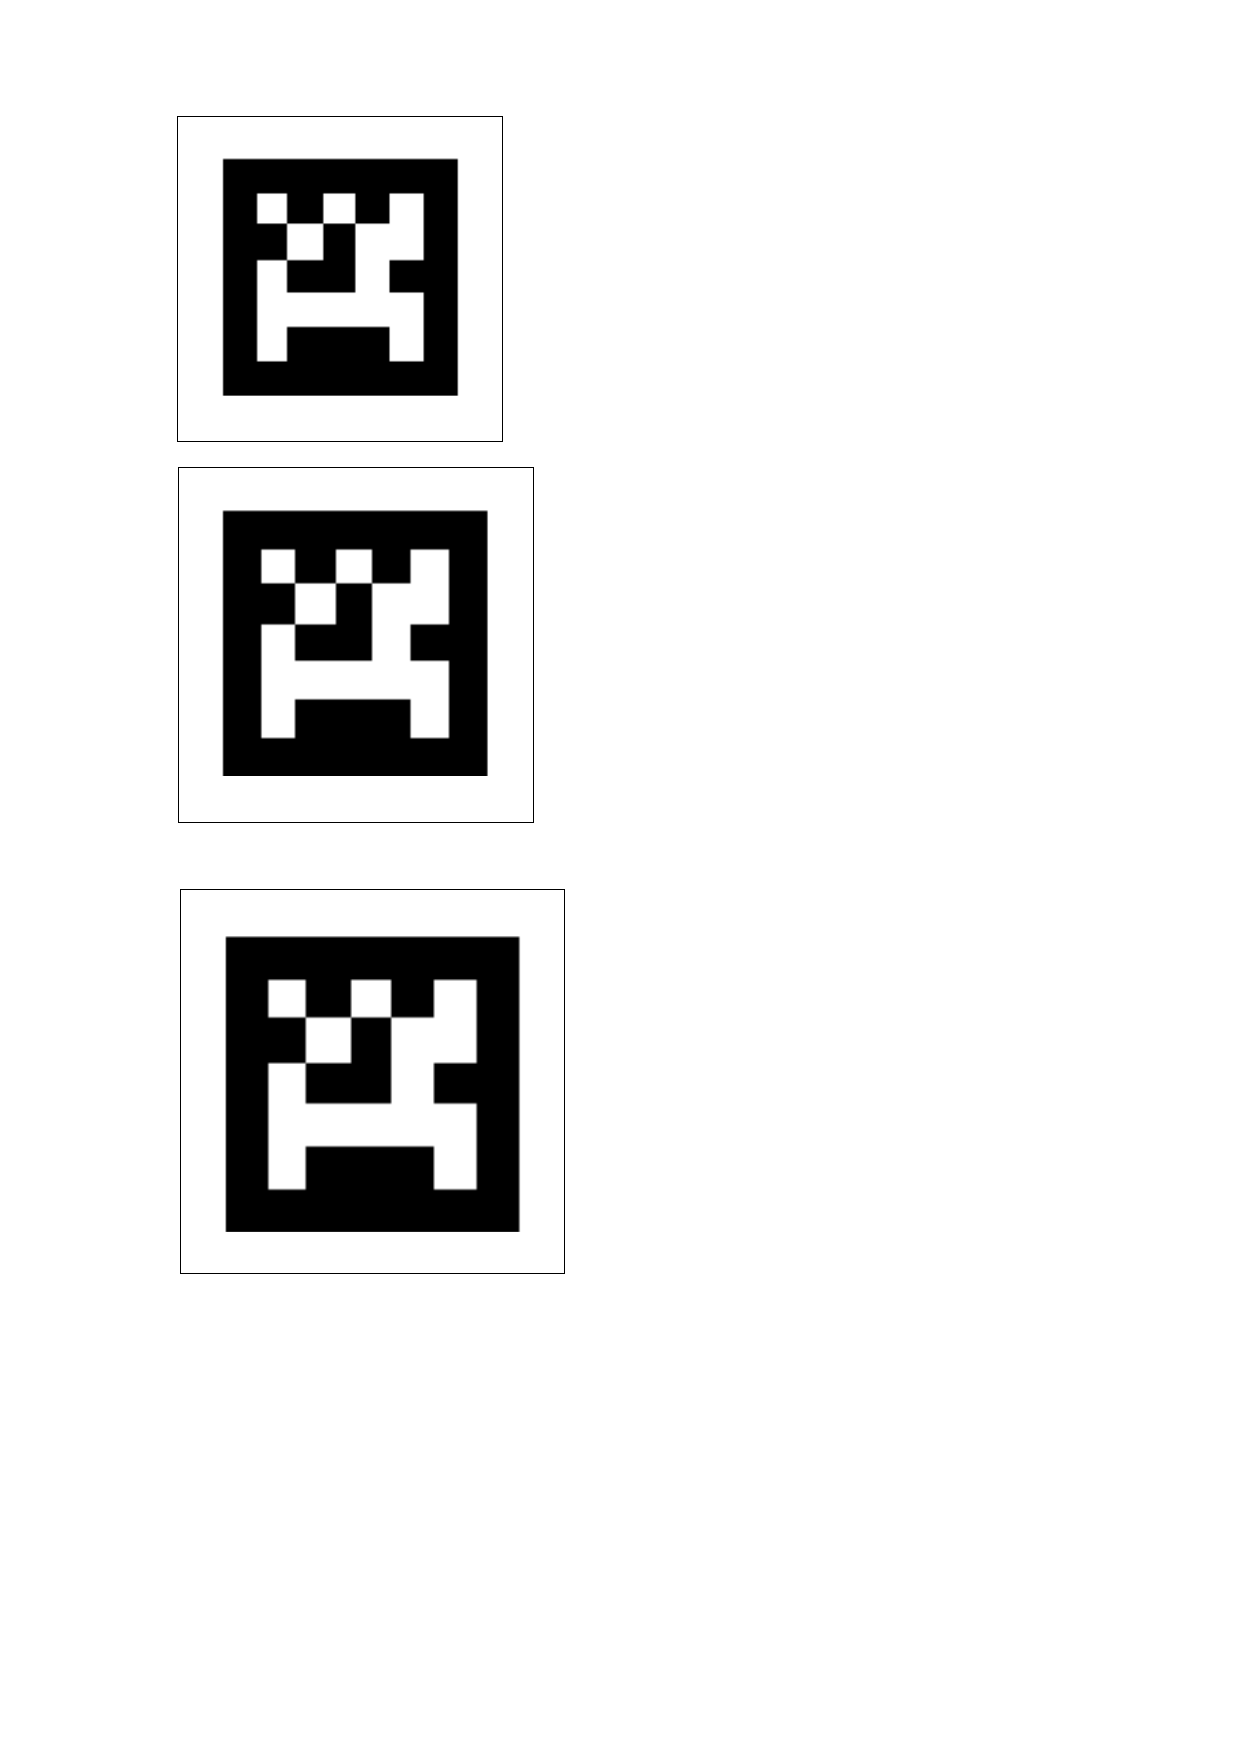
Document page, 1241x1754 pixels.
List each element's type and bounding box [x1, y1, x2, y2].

picture [222, 158, 459, 396]
picture [225, 936, 521, 1232]
picture [222, 510, 489, 776]
